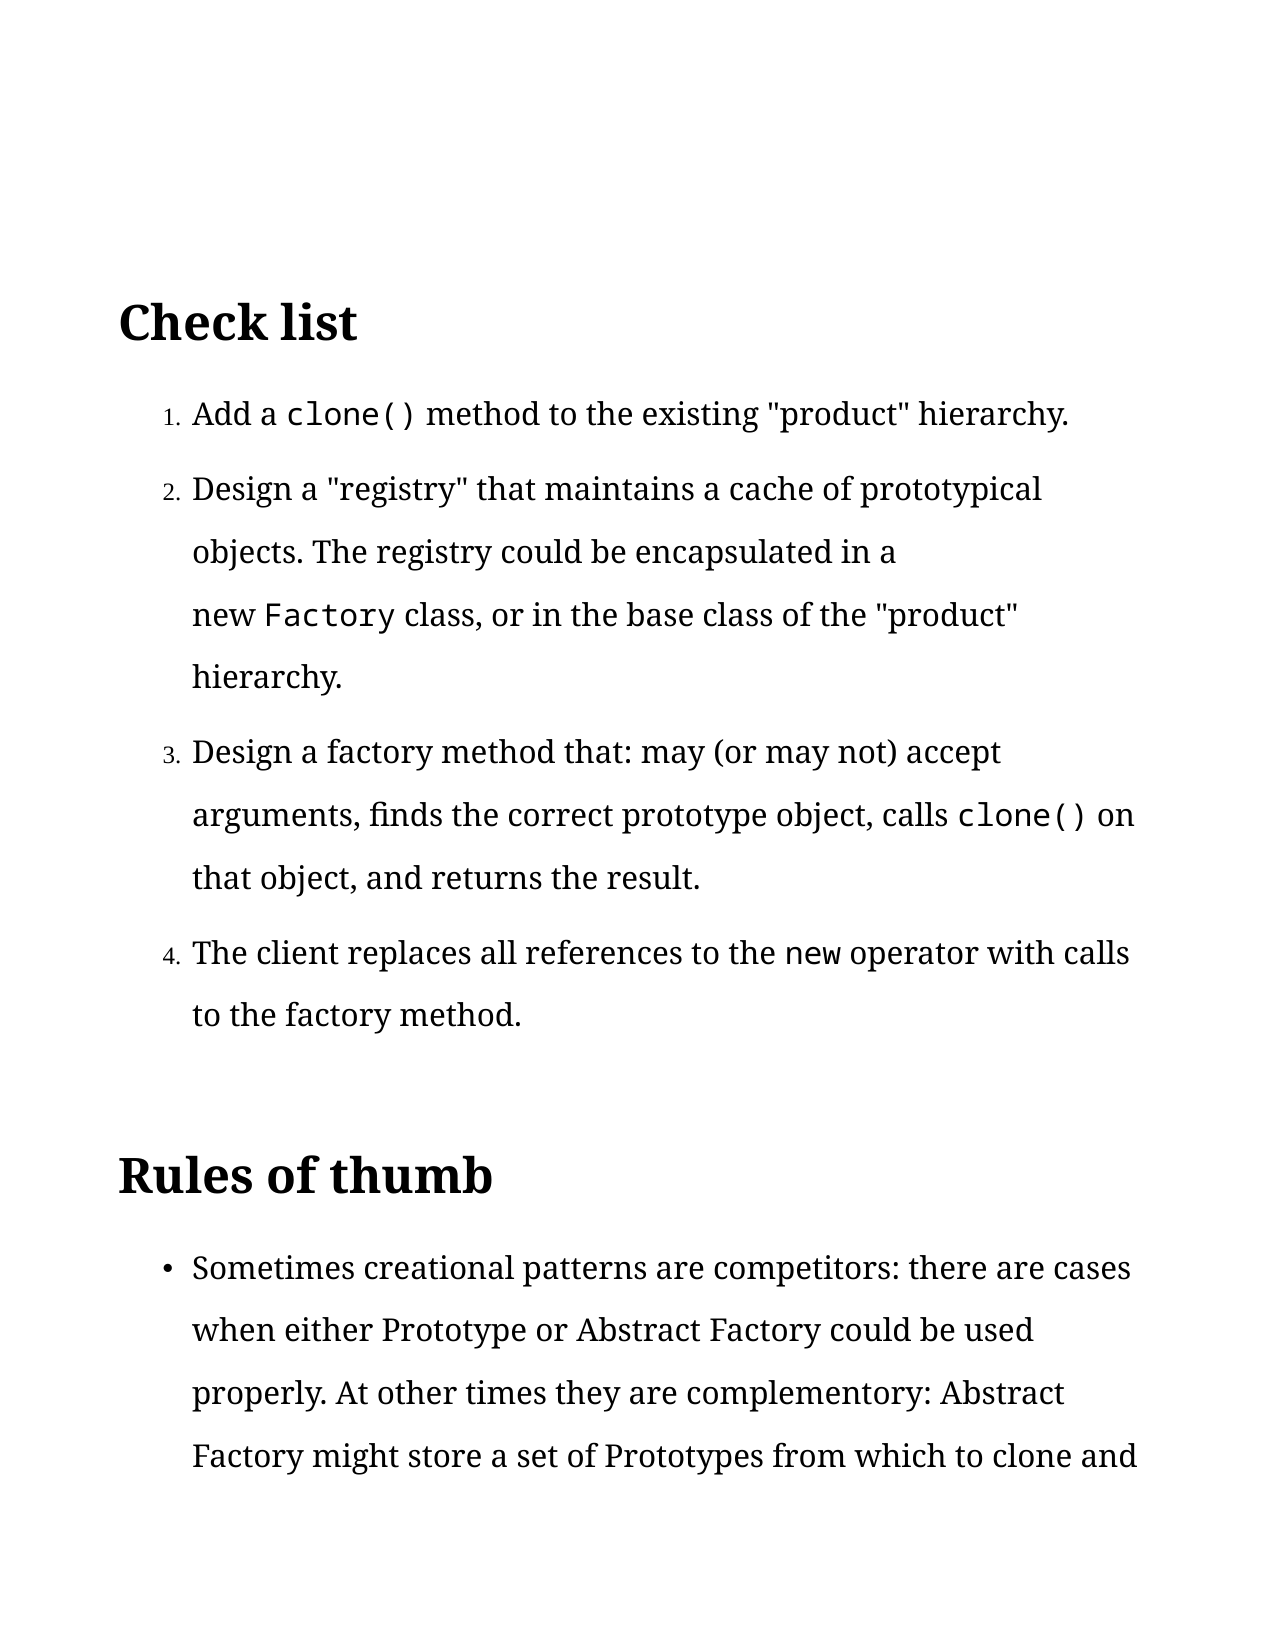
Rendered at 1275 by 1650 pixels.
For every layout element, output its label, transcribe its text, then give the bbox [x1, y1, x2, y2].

list Design a factory method that: may (or may not) accept arguments, finds the correct prototype object, calls clone() on that object, and returns the result. [162, 730, 1157, 898]
subtitle Check list [118, 288, 1157, 355]
list The client replaces all references to the new operator with calls to the factory method. [162, 931, 1157, 1036]
list Sometimes creational patterns are competitors: there are cases when either Prototype or Abstract Factory could be used properly. At other times they are complementory: Abstract Factory might store a set of Prototypes from which to clone and [162, 1246, 1157, 1476]
subtitle Rules of thumb [118, 1141, 1157, 1208]
list Add a clone() method to the existing "product" hierarchy. [162, 392, 1157, 435]
list Design a "registry" that maintains a cache of prototypical objects. The registry could be encapsulated in a new Factory class, or in the base class of the "product" hierarchy. [162, 467, 1157, 698]
